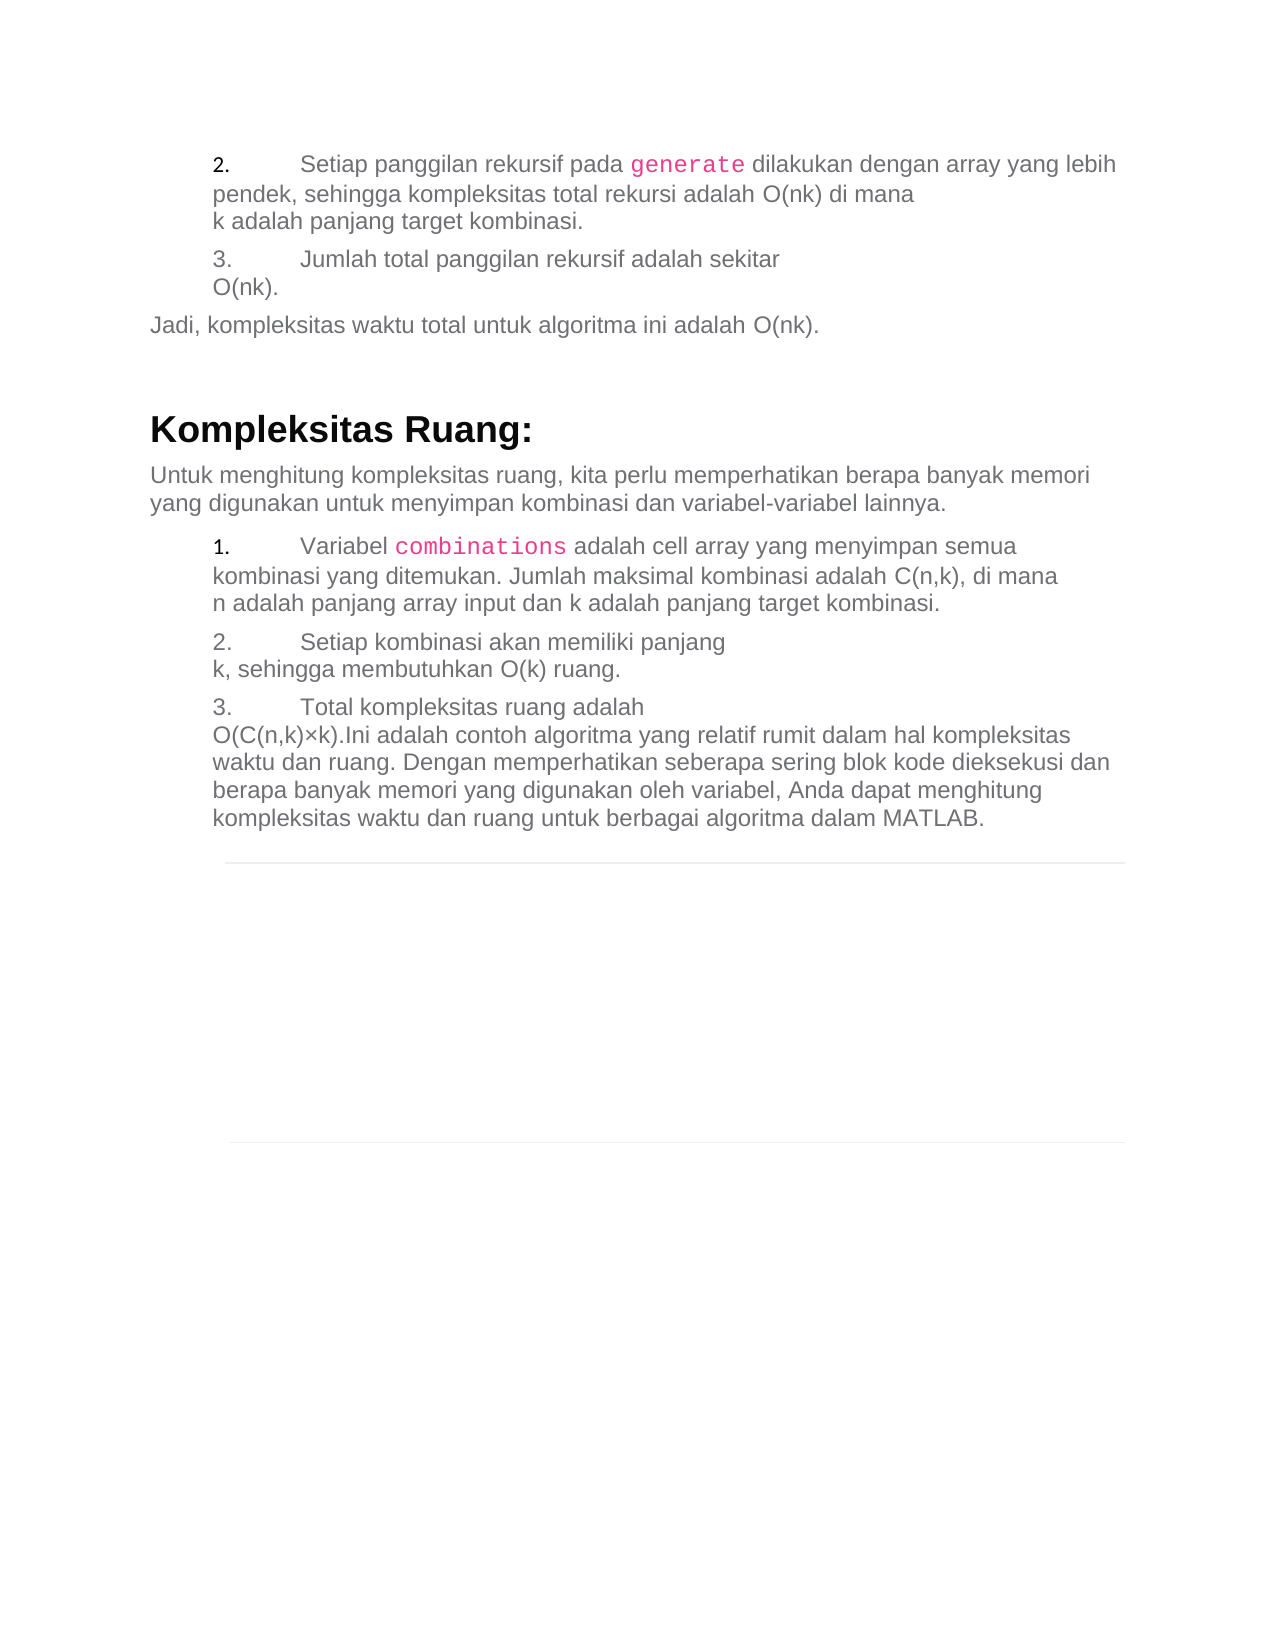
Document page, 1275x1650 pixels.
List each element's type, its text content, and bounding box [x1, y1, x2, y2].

subtitle Kompleksitas Ruang: [150, 408, 1125, 451]
list Setiap kombinasi akan memiliki panjang k, sehingga membutuhkan O(k) ruang. [212, 627, 1125, 683]
list Variabel combinations adalah cell array yang menyimpan semua kombinasi yang ditemukan. Jumlah maksimal kombinasi adalah C(n,k), di mana n adalah panjang array input dan k adalah panjang target kombinasi. [212, 532, 1125, 617]
list Jumlah total panggilan rekursif adalah sekitar O(nk). [212, 245, 1125, 301]
text Untuk menghitung kompleksitas ruang, kita perlu memperhatikan berapa banyak memori yang digunakan untuk menyimpan kombinasi dan variabel-variabel lainnya. [150, 461, 1125, 516]
list Setiap panggilan rekursif pada generate dilakukan dengan array yang lebih pendek, sehingga kompleksitas total rekursi adalah O(nk) di mana k adalah panjang target kombinasi. [212, 150, 1125, 235]
text Jadi, kompleksitas waktu total untuk algoritma ini adalah O(nk). [150, 311, 1125, 338]
list Total kompleksitas ruang adalah O(C(n,k)×k).Ini adalah contoh algoritma yang relatif rumit dalam hal kompleksitas waktu dan ruang. Dengan memperhatikan seberapa sering blok kode dieksekusi dan berapa banyak memori yang digunakan oleh variabel, Anda dapat menghitung kompleksitas waktu dan ruang untuk berbagai algoritma dalam MATLAB. [212, 693, 1125, 831]
